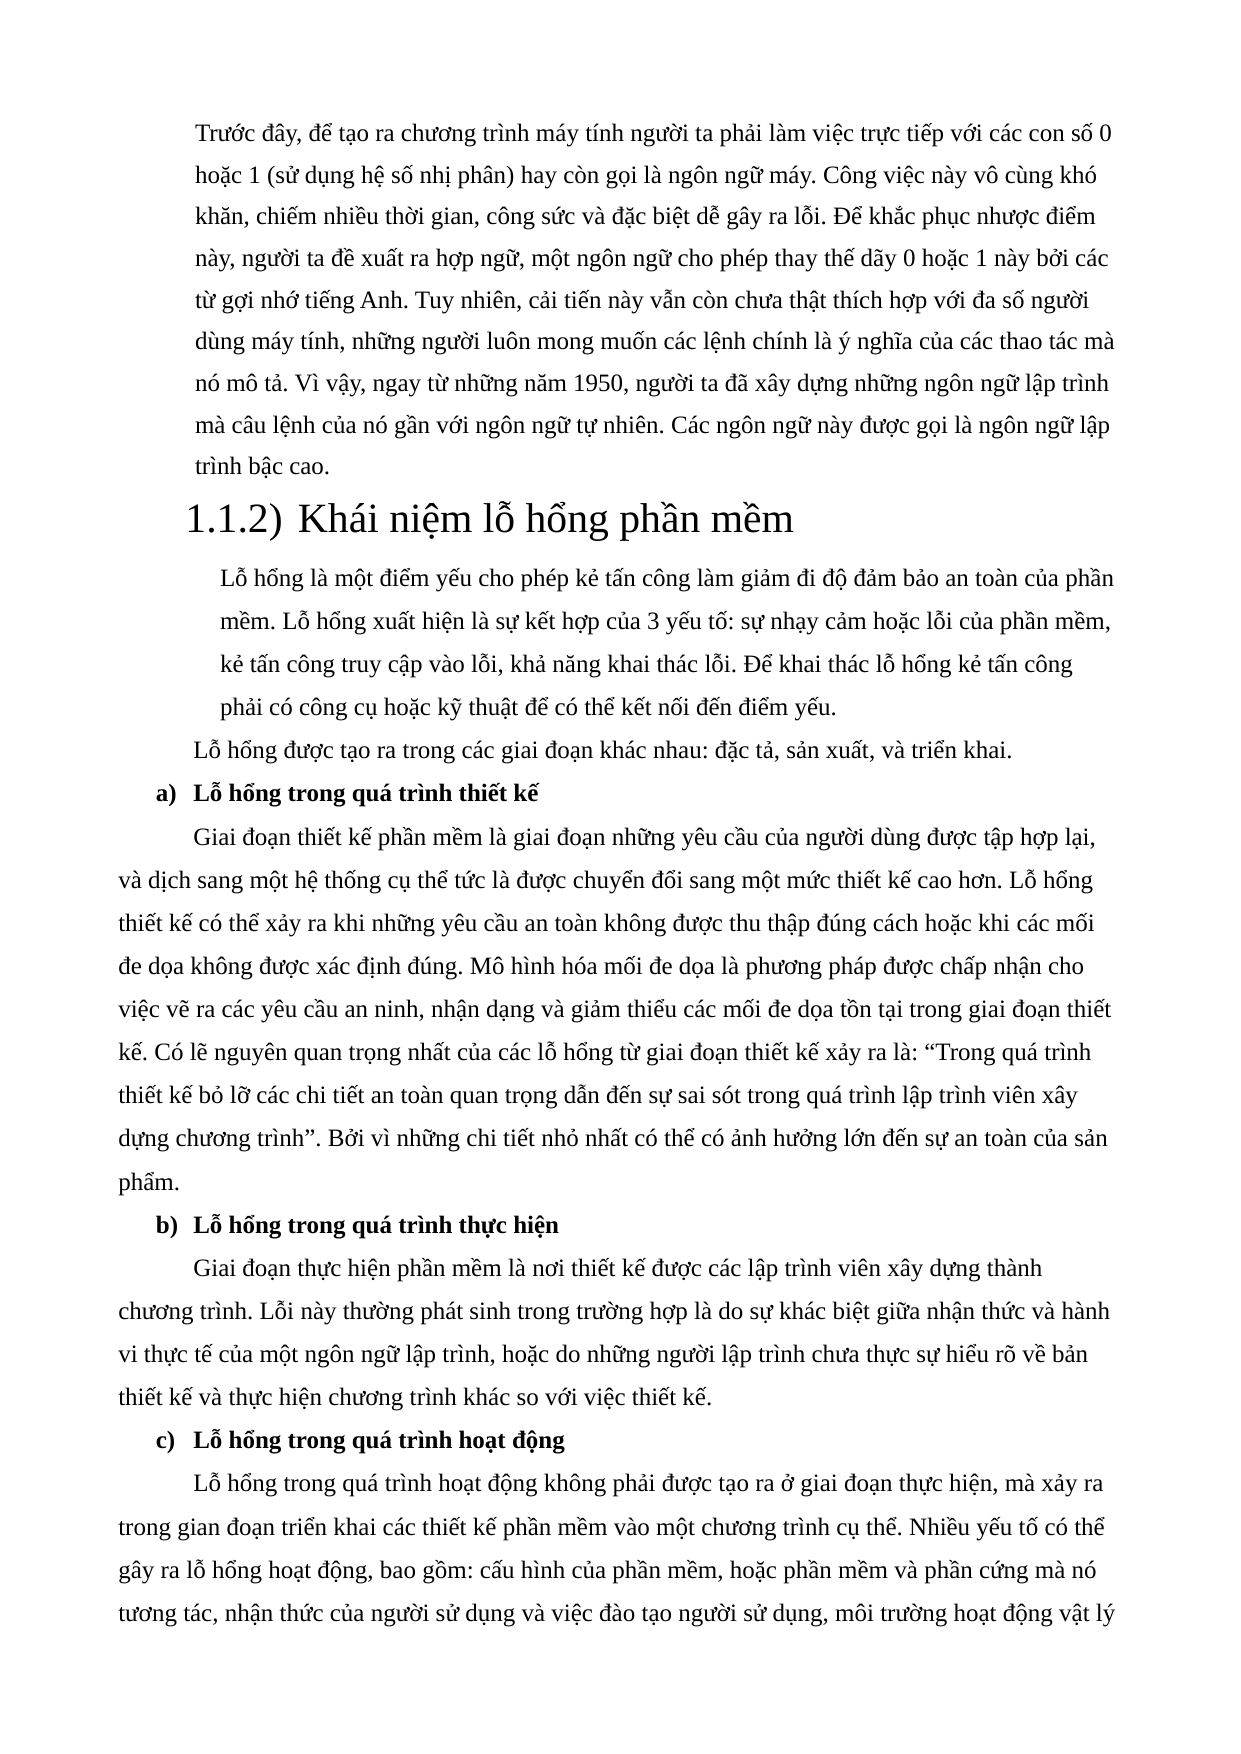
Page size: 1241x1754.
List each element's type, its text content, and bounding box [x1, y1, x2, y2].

text Giai đoạn thực hiện phần mềm là nơi thiết kế được các lập trình viên xây dựng thành chương trình. Lỗi này thường phát sinh trong trường hợp là do sự khác biệt giữa nhận thức và hành vi thực tế của một ngôn ngữ lập trình, hoặc do những người lập trình chưa thực sự hiểu rõ về bản thiết kế và thực hiện chương trình khác so với việc thiết kế. [118, 1253, 1122, 1411]
subtitle Lỗ hổng trong quá trình thiết kế [156, 778, 1122, 807]
subtitle Lỗ hổng trong quá trình thực hiện [156, 1210, 1122, 1238]
text Lỗ hổng được tạo ra trong các giai đoạn khác nhau: đặc tả, sản xuất, và triển khai. [118, 735, 1122, 764]
list Khái niệm lỗ hổng phần mềm [185, 493, 1122, 541]
list Lỗ hổng là một điểm yếu cho phép kẻ tấn công làm giảm đi độ đảm bảo an toàn của phần mềm. Lỗ hổng xuất hiện là sự kết hợp của 3 yếu tố: sự nhạy cảm hoặc lỗi của phần mềm, kẻ tấn công truy cập vào lỗi, khả năng khai thác lỗi. Để khai thác lỗ hổng kẻ tấn công phải có công cụ hoặc kỹ thuật để có thể kết nối đến điểm yếu. [220, 563, 1122, 721]
subtitle Lỗ hổng trong quá trình hoạt động [156, 1425, 1122, 1454]
text Giai đoạn thiết kế phần mềm là giai đoạn những yêu cầu của người dùng được tập hợp lại, và dịch sang một hệ thống cụ thể tức là được chuyển đổi sang một mức thiết kế cao hơn. Lỗ hổng thiết kế có thể xảy ra khi những yêu cầu an toàn không được thu thập đúng cách hoặc khi các mối đe dọa không được xác định đúng. Mô hình hóa mối đe dọa là phương pháp được chấp nhận cho việc vẽ ra các yêu cầu an ninh, nhận dạng và giảm thiểu các mối đe dọa tồn tại trong giai đoạn thiết kế. Có lẽ nguyên quan trọng nhất của các lỗ hổng từ giai đoạn thiết kế xảy ra là: “Trong quá trình thiết kế bỏ lỡ các chi tiết an toàn quan trọng dẫn đến sự sai sót trong quá trình lập trình viên xây dựng chương trình”. Bởi vì những chi tiết nhỏ nhất có thể có ảnh hưởng lớn đến sự an toàn của sản phẩm. [118, 822, 1122, 1195]
text Lỗ hổng trong quá trình hoạt động không phải được tạo ra ở giai đoạn thực hiện, mà xảy ra trong gian đoạn triển khai các thiết kế phần mềm vào một chương trình cụ thể. Nhiều yếu tố có thể gây ra lỗ hổng hoạt động, bao gồm: cấu hình của phần mềm, hoặc phần mềm và phần cứng mà nó tương tác, nhận thức của người sử dụng và việc đào tạo người sử dụng, môi trường hoạt động vật lý [118, 1468, 1122, 1627]
list Trước đây, để tạo ra chương trình máy tính người ta phải làm việc trực tiếp với các con số 0 hoặc 1 (sử dụng hệ số nhị phân) hay còn gọi là ngôn ngữ máy. Công việc này vô cùng khó khăn, chiếm nhiều thời gian, công sức và đặc biệt dễ gây ra lỗi. Để khắc phục nhược điểm này, người ta đề xuất ra hợp ngữ, một ngôn ngữ cho phép thay thế dãy 0 hoặc 1 này bởi các từ gợi nhớ tiếng Anh. Tuy nhiên, cải tiến này vẫn còn chưa thật thích hợp với đa số người dùng máy tính, những người luôn mong muốn các lệnh chính là ý nghĩa của các thao tác mà nó mô tả. Vì vậy, ngay từ những năm 1950, người ta đã xây dựng những ngôn ngữ lập trình mà câu lệnh của nó gần với ngôn ngữ tự nhiên. Các ngôn ngữ này được gọi là ngôn ngữ lập trình bậc cao. [195, 118, 1122, 480]
